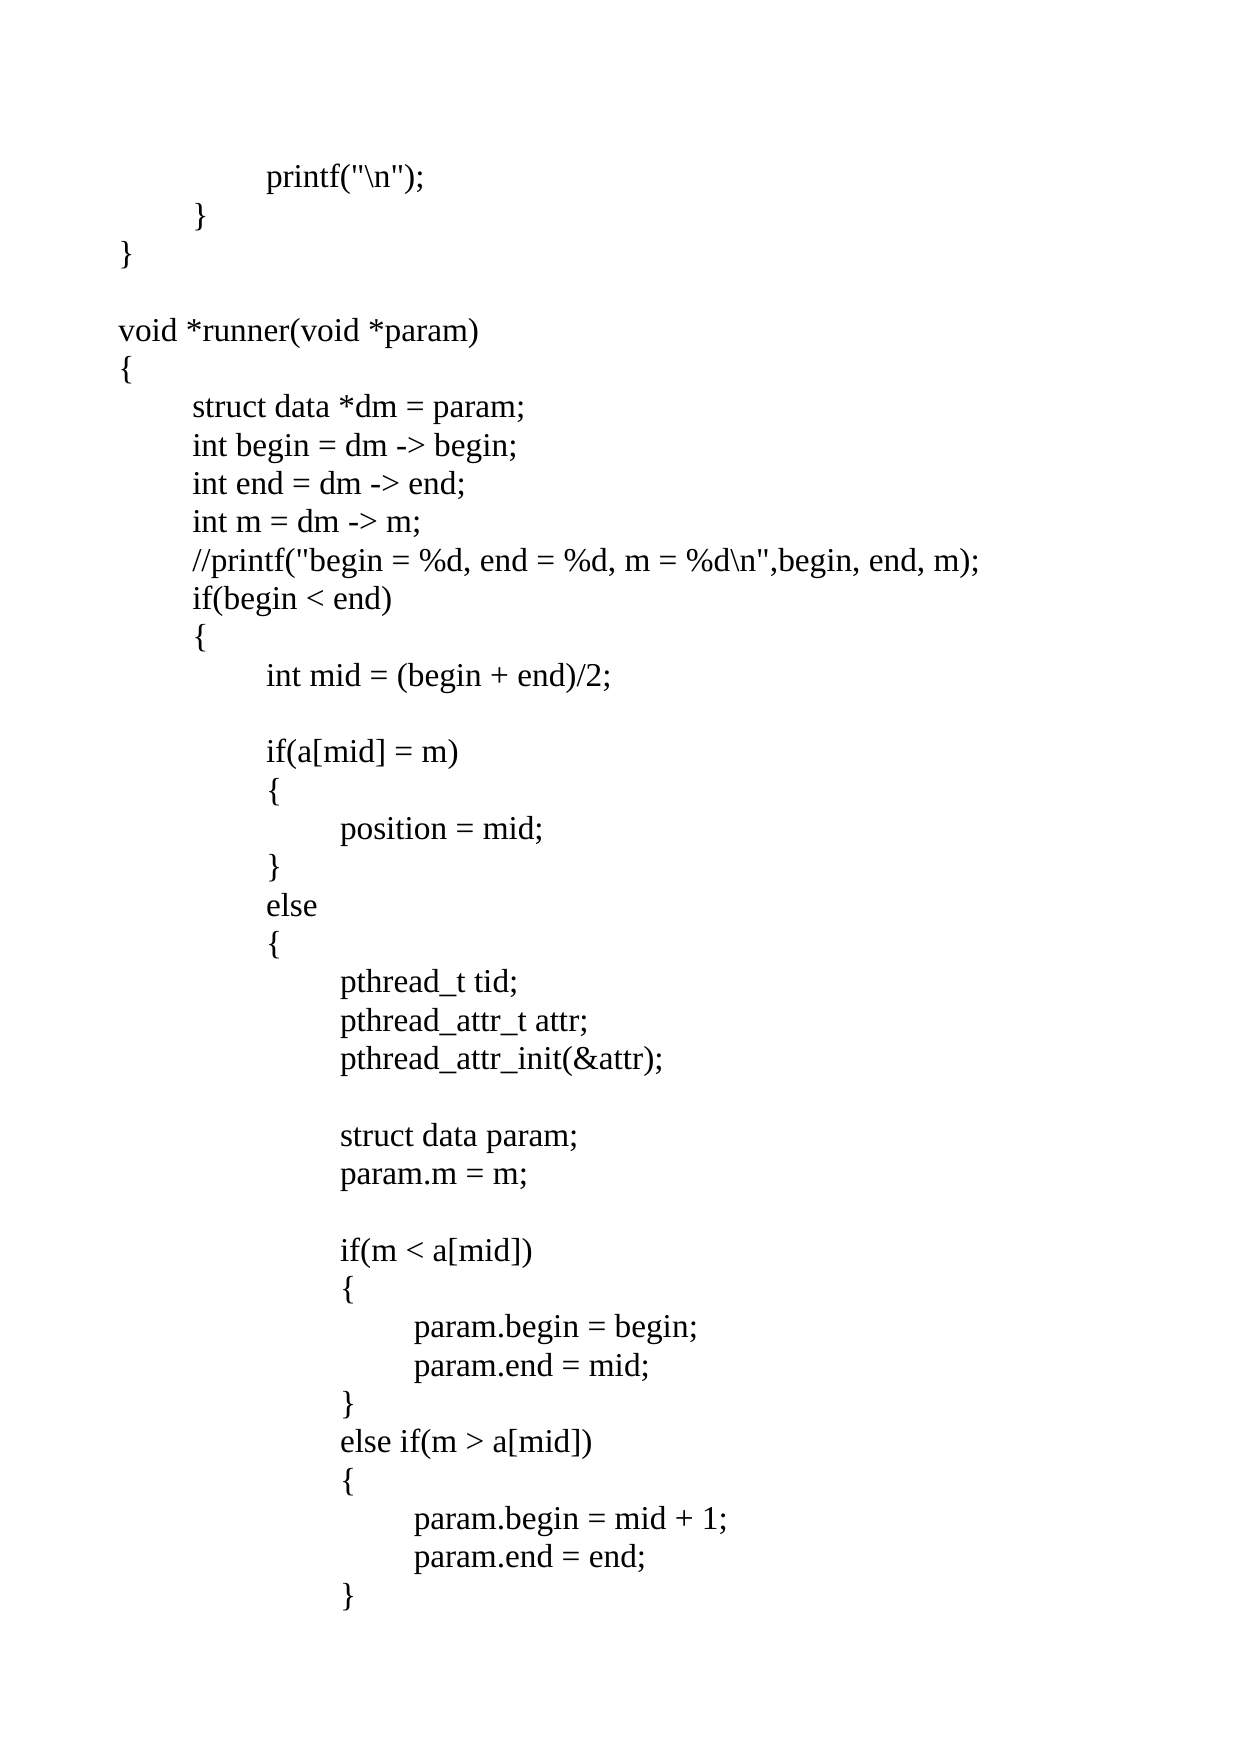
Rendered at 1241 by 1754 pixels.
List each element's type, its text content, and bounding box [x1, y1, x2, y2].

text param.begin = begin; [118, 1306, 1122, 1345]
text pthread_t tid; [118, 961, 1122, 1000]
text struct data param; [118, 1115, 1122, 1153]
text { [118, 923, 1122, 961]
text struct data *dm = param; [118, 386, 1122, 425]
text { [118, 1460, 1122, 1498]
text pthread_attr_init(&attr); [118, 1038, 1122, 1076]
text int begin = dm -> begin; [118, 425, 1122, 463]
text int mid = (begin + end)/2; [118, 655, 1122, 693]
text int m = dm -> m; [118, 501, 1122, 540]
text { [118, 616, 1122, 655]
text param.end = mid; [118, 1345, 1122, 1383]
text } [118, 233, 1122, 271]
text printf("\n"); [118, 156, 1122, 195]
text else if(m > a[mid]) [118, 1421, 1122, 1460]
text { [118, 770, 1122, 808]
text } [118, 1383, 1122, 1421]
text param.end = end; [118, 1536, 1122, 1575]
text { [118, 348, 1122, 386]
text if(m < a[mid]) [118, 1230, 1122, 1268]
text } [118, 1575, 1122, 1613]
text position = mid; [118, 808, 1122, 846]
text int end = dm -> end; [118, 463, 1122, 501]
text param.m = m; [118, 1153, 1122, 1191]
text else [118, 885, 1122, 923]
text } [118, 846, 1122, 885]
text } [118, 195, 1122, 233]
text param.begin = mid + 1; [118, 1498, 1122, 1536]
text pthread_attr_t attr; [118, 1000, 1122, 1038]
text if(begin < end) [118, 578, 1122, 616]
text { [118, 1268, 1122, 1306]
text if(a[mid] = m) [118, 731, 1122, 770]
text //printf("begin = %d, end = %d, m = %d\n",begin, end, m); [118, 540, 1122, 578]
text void *runner(void *param) [118, 310, 1122, 348]
